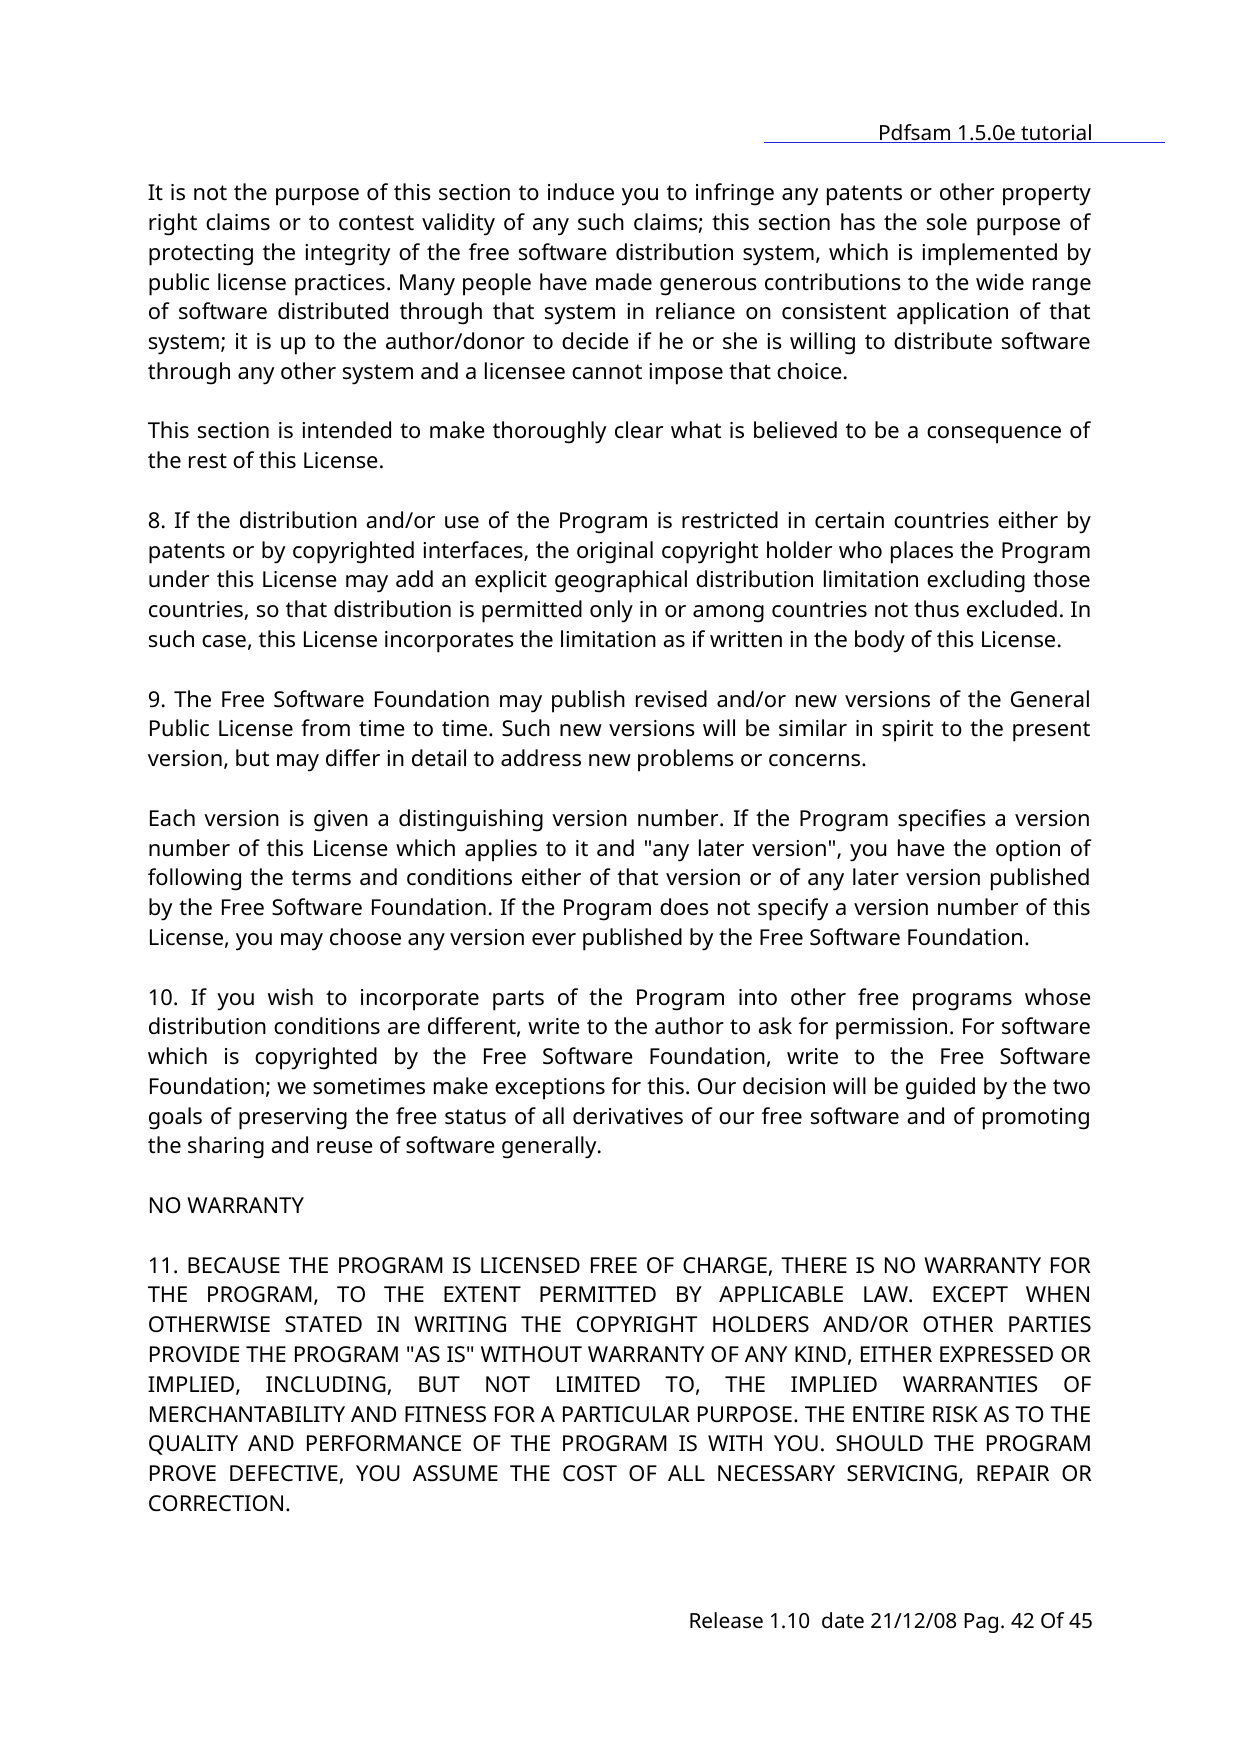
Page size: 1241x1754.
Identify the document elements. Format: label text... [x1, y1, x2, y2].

text 8. If the distribution and/or use of the Program is restricted in certain countries either by patents or by copyrighted interfaces, the original copyright holder who places the Program under this License may add an explicit geographical distribution limitation excluding those countries, so that distribution is permitted only in or among countries not thus excluded. In such case, this License incorporates the limitation as if written in the body of this License. [148, 505, 1093, 654]
text This section is intended to make thoroughly clear what is believed to be a consequence of the rest of this License. [148, 415, 1093, 475]
text 10. If you wish to incorporate parts of the Program into other free programs whose distribution conditions are different, write to the author to ask for permission. For software which is copyrighted by the Free Software Foundation, write to the Free Software Foundation; we sometimes make exceptions for this. Our decision will be guided by the two goals of preserving the free status of all derivatives of our free software and of promoting the sharing and reuse of software generally. [148, 981, 1093, 1160]
text NO WARRANTY [148, 1190, 1093, 1220]
text It is not the purpose of this section to induce you to infringe any patents or other property right claims or to contest validity of any such claims; this section has the sole purpose of protecting the integrity of the free software distribution system, which is implemented by public license practices. Many people have made generous contributions to the wide range of software distributed through that system in reliance on consistent application of that system; it is up to the author/donor to decide if he or she is willing to distribute software through any other system and a licensee cannot impose that choice. [148, 177, 1093, 386]
text 11. BECAUSE THE PROGRAM IS LICENSED FREE OF CHARGE, THERE IS NO WARRANTY FOR THE PROGRAM, TO THE EXTENT PERMITTED BY APPLICABLE LAW. EXCEPT WHEN OTHERWISE STATED IN WRITING THE COPYRIGHT HOLDERS AND/OR OTHER PARTIES PROVIDE THE PROGRAM "AS IS" WITHOUT WARRANTY OF ANY KIND, EITHER EXPRESSED OR IMPLIED, INCLUDING, BUT NOT LIMITED TO, THE IMPLIED WARRANTIES OF MERCHANTABILITY AND FITNESS FOR A PARTICULAR PURPOSE. THE ENTIRE RISK AS TO THE QUALITY AND PERFORMANCE OF THE PROGRAM IS WITH YOU. SHOULD THE PROGRAM PROVE DEFECTIVE, YOU ASSUME THE COST OF ALL NECESSARY SERVICING, REPAIR OR CORRECTION. [148, 1249, 1093, 1518]
text Each version is given a distinguishing version number. If the Program specifies a version number of this License which applies to it and "any later version", you have the option of following the terms and conditions either of that version or of any later version published by the Free Software Foundation. If the Program does not specify a version number of this License, you may choose any version ever published by the Free Software Foundation. [148, 803, 1093, 952]
text 9. The Free Software Foundation may publish revised and/or new versions of the General Public License from time to time. Such new versions will be similar in spirit to the present version, but may differ in detail to address new problems or concerns. [148, 683, 1093, 773]
